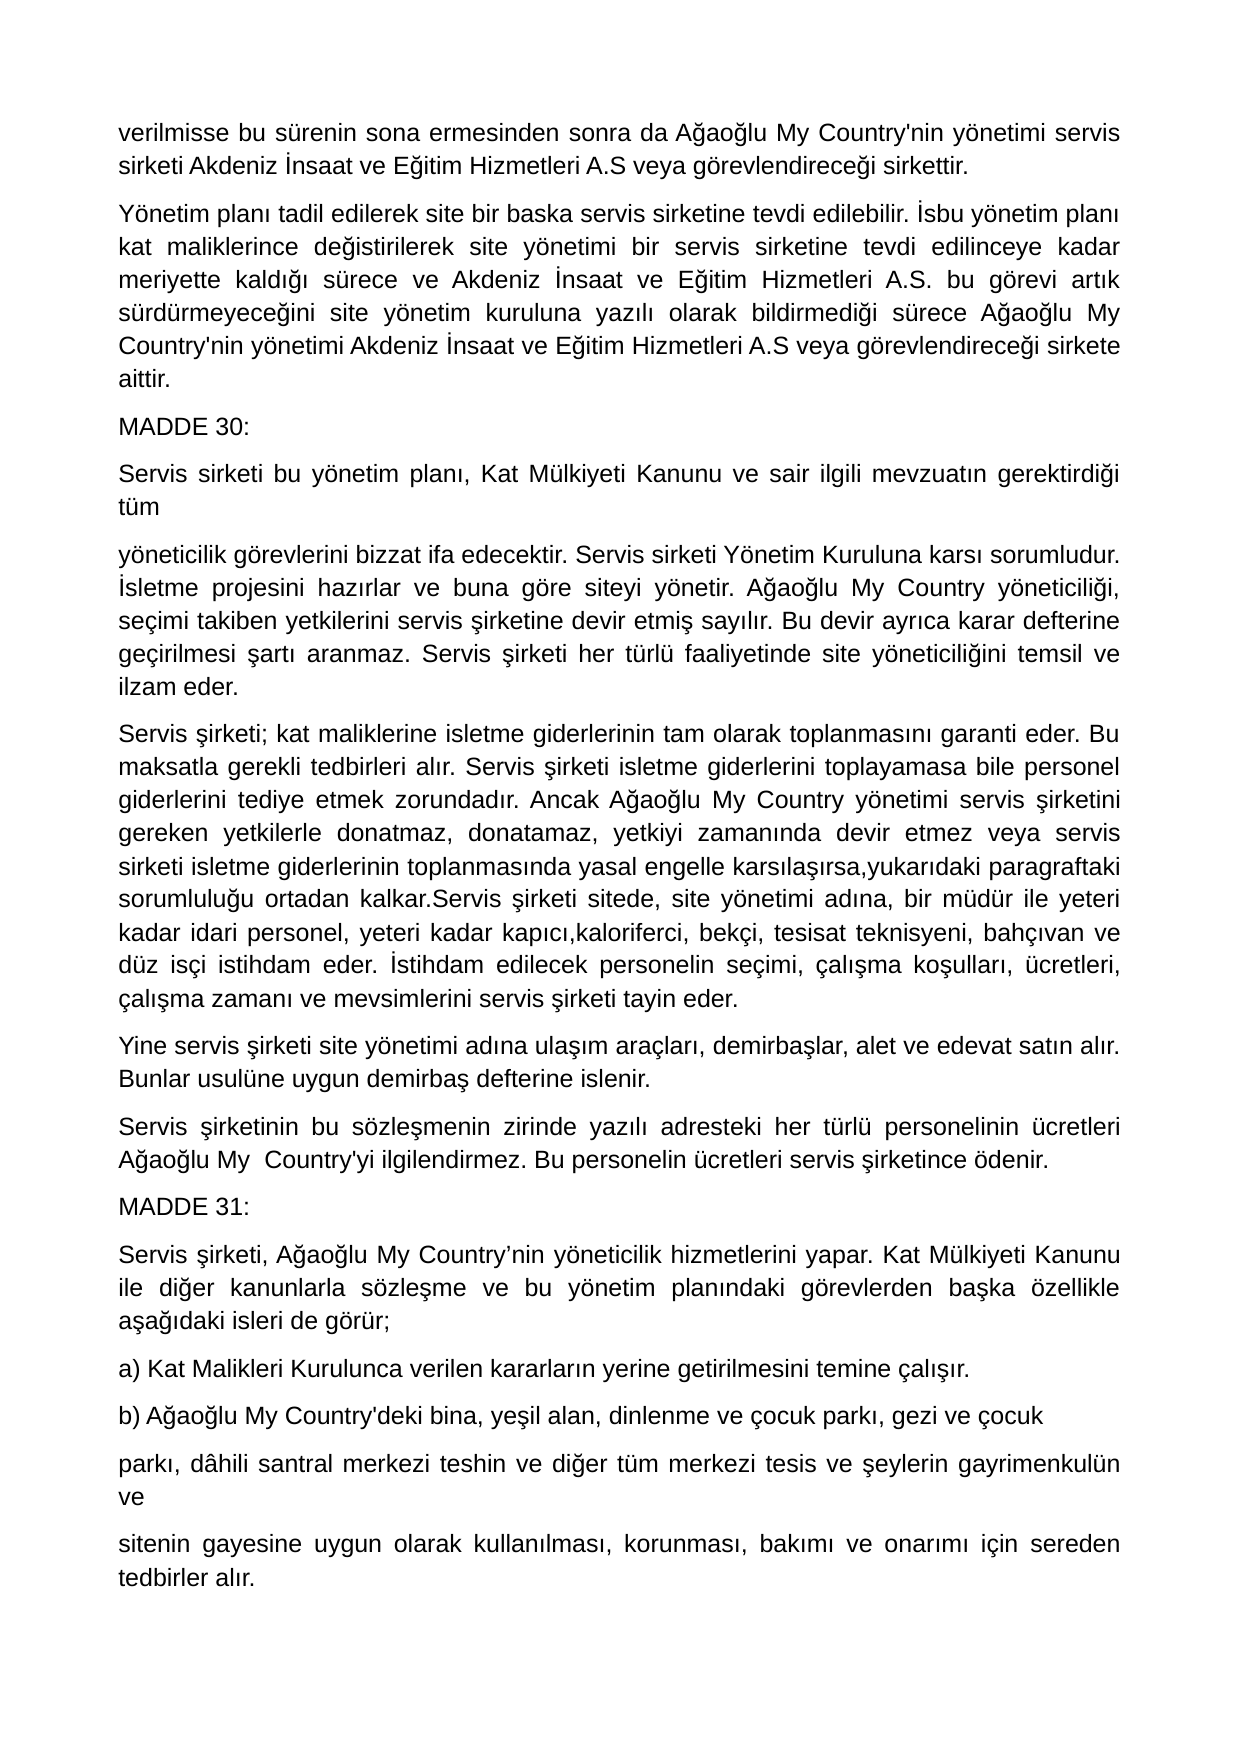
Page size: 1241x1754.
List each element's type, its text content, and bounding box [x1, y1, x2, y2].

text Yine servis şirketi site yönetimi adına ulaşım araçları, demirbaşlar, alet ve edevat satın alır. Bunlar usulüne uygun demirbaş defterine islenir. [118, 1031, 1122, 1093]
text Servis şirketi; kat maliklerine isletme giderlerinin tam olarak toplanmasını garanti eder. Bu maksatla gerekli tedbirleri alır. Servis şirketi isletme giderlerini toplayamasa bile personel giderlerini tediye etmek zorundadır. Ancak Ağaoğlu My Country yönetimi servis şirketini gereken yetkilerle donatmaz, donatamaz, yetkiyi zamanında devir etmez veya servis sirketi isletme giderlerinin toplanmasında yasal engelle karsılaşırsa,yukarıdaki paragraftaki sorumluluğu ortadan kalkar.Servis şirketi sitede, site yönetimi adına, bir müdür ile yeteri kadar idari personel, yeteri kadar kapıcı,kaloriferci, bekçi, tesisat teknisyeni, bahçıvan ve düz isçi istihdam eder. İstihdam edilecek personelin seçimi, çalışma koşulları, ücretleri, çalışma zamanı ve mevsimlerini servis şirketi tayin eder. [118, 719, 1122, 1012]
text Yönetim planı tadil edilerek site bir baska servis sirketine tevdi edilebilir. İsbu yönetim planı kat maliklerince değistirilerek site yönetimi bir servis sirketine tevdi edilinceye kadar meriyette kaldığı sürece ve Akdeniz İnsaat ve Eğitim Hizmetleri A.S. bu görevi artık sürdürmeyeceğini site yönetim kuruluna yazılı olarak bildirmediği sürece Ağaoğlu My Country'nin yönetimi Akdeniz İnsaat ve Eğitim Hizmetleri A.S veya görevlendireceği sirkete aittir. [118, 199, 1122, 393]
text Servis sirketi bu yönetim planı, Kat Mülkiyeti Kanunu ve sair ilgili mevzuatın gerektirdiği tüm [118, 459, 1122, 521]
text yöneticilik görevlerini bizzat ifa edecektir. Servis sirketi Yönetim Kuruluna karsı sorumludur. İsletme projesini hazırlar ve buna göre siteyi yönetir. Ağaoğlu My Country yöneticiliği, seçimi takiben yetkilerini servis şirketine devir etmiş sayılır. Bu devir ayrıca karar defterine geçirilmesi şartı aranmaz. Servis şirketi her türlü faaliyetinde site yöneticiliğini temsil ve ilzam eder. [118, 540, 1122, 701]
text MADDE 30: [118, 411, 1122, 440]
text b) Ağaoğlu My Country'deki bina, yeşil alan, dinlenme ve çocuk parkı, gezi ve çocuk [118, 1401, 1122, 1430]
text sitenin gayesine uygun olarak kullanılması, korunması, bakımı ve onarımı için sereden tedbirler alır. [118, 1529, 1122, 1591]
text Servis şirketi, Ağaoğlu My Country’nin yöneticilik hizmetlerini yapar. Kat Mülkiyeti Kanunu ile diğer kanunlarla sözleşme ve bu yönetim planındaki görevlerden başka özellikle aşağıdaki isleri de görür; [118, 1240, 1122, 1335]
text parkı, dâhili santral merkezi teshin ve diğer tüm merkezi tesis ve şeylerin gayrimenkulün ve [118, 1449, 1122, 1511]
text a) Kat Malikleri Kurulunca verilen kararların yerine getirilmesini temine çalışır. [118, 1354, 1122, 1382]
text verilmisse bu sürenin sona ermesinden sonra da Ağaoğlu My Country'nin yönetimi servis sirketi Akdeniz İnsaat ve Eğitim Hizmetleri A.S veya görevlendireceği sirkettir. [118, 118, 1122, 180]
text MADDE 31: [118, 1192, 1122, 1221]
text Servis şirketinin bu sözleşmenin zirinde yazılı adresteki her türlü personelinin ücretleri Ağaoğlu My Country'yi ilgilendirmez. Bu personelin ücretleri servis şirketince ödenir. [118, 1112, 1122, 1173]
